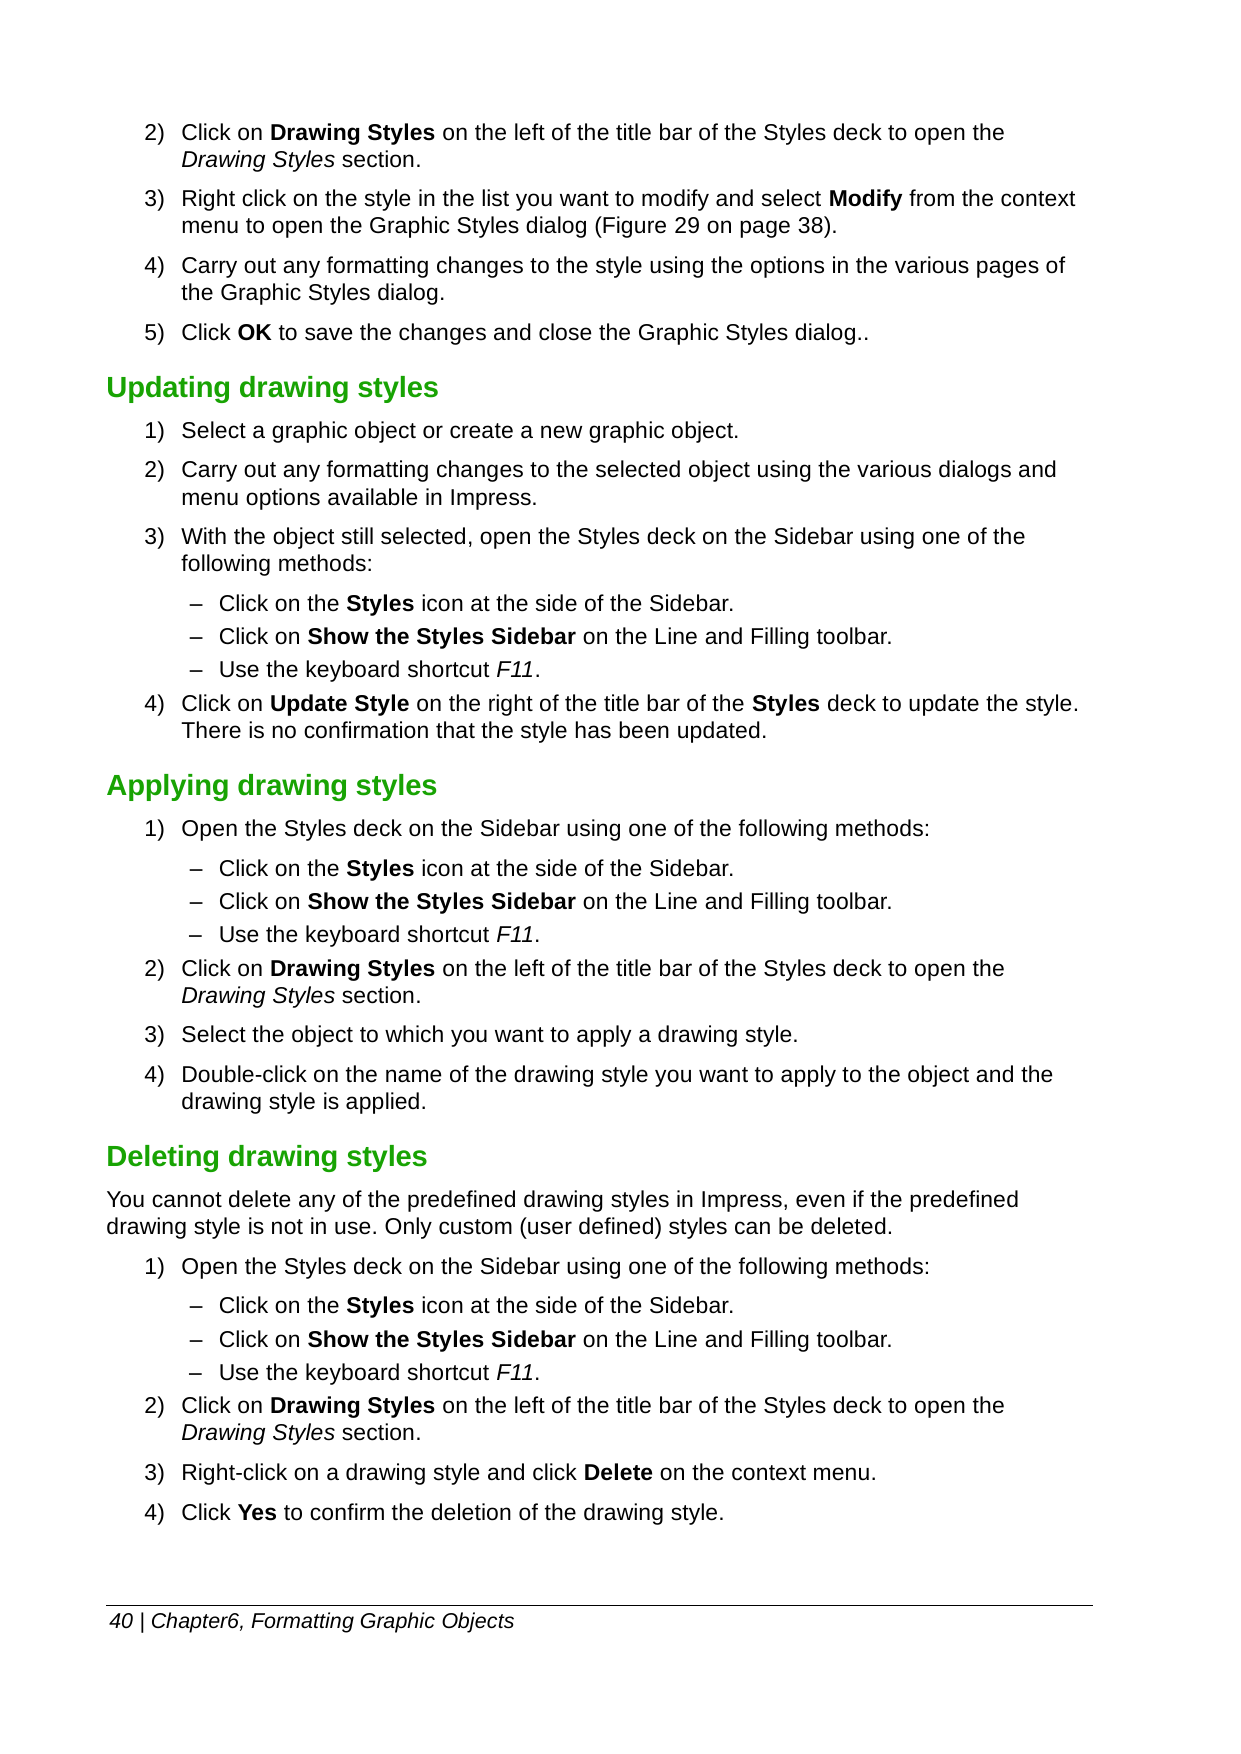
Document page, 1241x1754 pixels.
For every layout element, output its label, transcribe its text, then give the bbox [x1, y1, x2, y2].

subtitle Updating drawing styles [106, 370, 1093, 404]
list Select the object to which you want to apply a drawing style. [164, 1021, 1093, 1048]
list Right click on the style in the list you want to modify and select Modify from the context menu to open the Graphic Styles dialog (Figure 29 on page 36). [164, 185, 1093, 239]
list Double-click on the name of the drawing style you want to apply to the object and the drawing style is applied. [164, 1060, 1093, 1114]
list Click on Drawing Styles on the left of the title bar of the Styles deck to open the Drawing Styles section. [164, 1392, 1093, 1446]
list Open the Styles deck on the Sidebar using one of the following methods: [164, 814, 1093, 841]
list Right-click on a drawing style and click Delete on the context menu. [164, 1458, 1093, 1485]
list Click on Drawing Styles on the left of the title bar of the Styles deck to open the Drawing Styles section. [164, 954, 1093, 1008]
list Click on Show the Styles Sidebar on the Line and Filling toolbar. [189, 622, 1093, 649]
list Click on Update Style on the right of the title bar of the Styles deck to update the style. There is no confirmation that the style has been updated. [164, 689, 1093, 743]
list Use the keyboard shortcut F11. [189, 656, 1093, 683]
list Click on Drawing Styles on the left of the title bar of the Styles deck to open the Drawing Styles section. [164, 118, 1093, 172]
list Click Yes to confirm the deletion of the drawing style. [164, 1498, 1093, 1525]
list Click on the Styles icon at the side of the Sidebar. [189, 589, 1093, 616]
list Carry out any formatting changes to the style using the options in the various pages of the Graphic Styles dialog. [164, 251, 1093, 306]
list Click on Show the Styles Sidebar on the Line and Filling toolbar. [189, 887, 1093, 914]
list Click on the Styles icon at the side of the Sidebar. [189, 854, 1093, 881]
list Carry out any formatting changes to the selected object using the various dialogs and menu options available in Impress. [164, 456, 1093, 510]
text You cannot delete any of the predefined drawing styles in Impress, even if the predefined drawing style is not in use. Only custom (user defined) styles can be deleted. [106, 1185, 1093, 1239]
list Click on Show the Styles Sidebar on the Line and Filling toolbar. [189, 1325, 1093, 1352]
list Click OK to save the changes and close the Graphic Styles dialog.. [164, 318, 1093, 345]
subtitle Deleting drawing styles [106, 1139, 1093, 1173]
subtitle Applying drawing styles [106, 768, 1093, 802]
list Use the keyboard shortcut F11. [189, 921, 1093, 948]
list Select a graphic object or create a new graphic object. [164, 416, 1093, 443]
list Open the Styles deck on the Sidebar using one of the following methods: [164, 1252, 1093, 1279]
list With the object still selected, open the Styles deck on the Sidebar using one of the following methods: [164, 522, 1093, 577]
list Use the keyboard shortcut F11. [189, 1358, 1093, 1385]
list Click on the Styles icon at the side of the Sidebar. [189, 1292, 1093, 1319]
